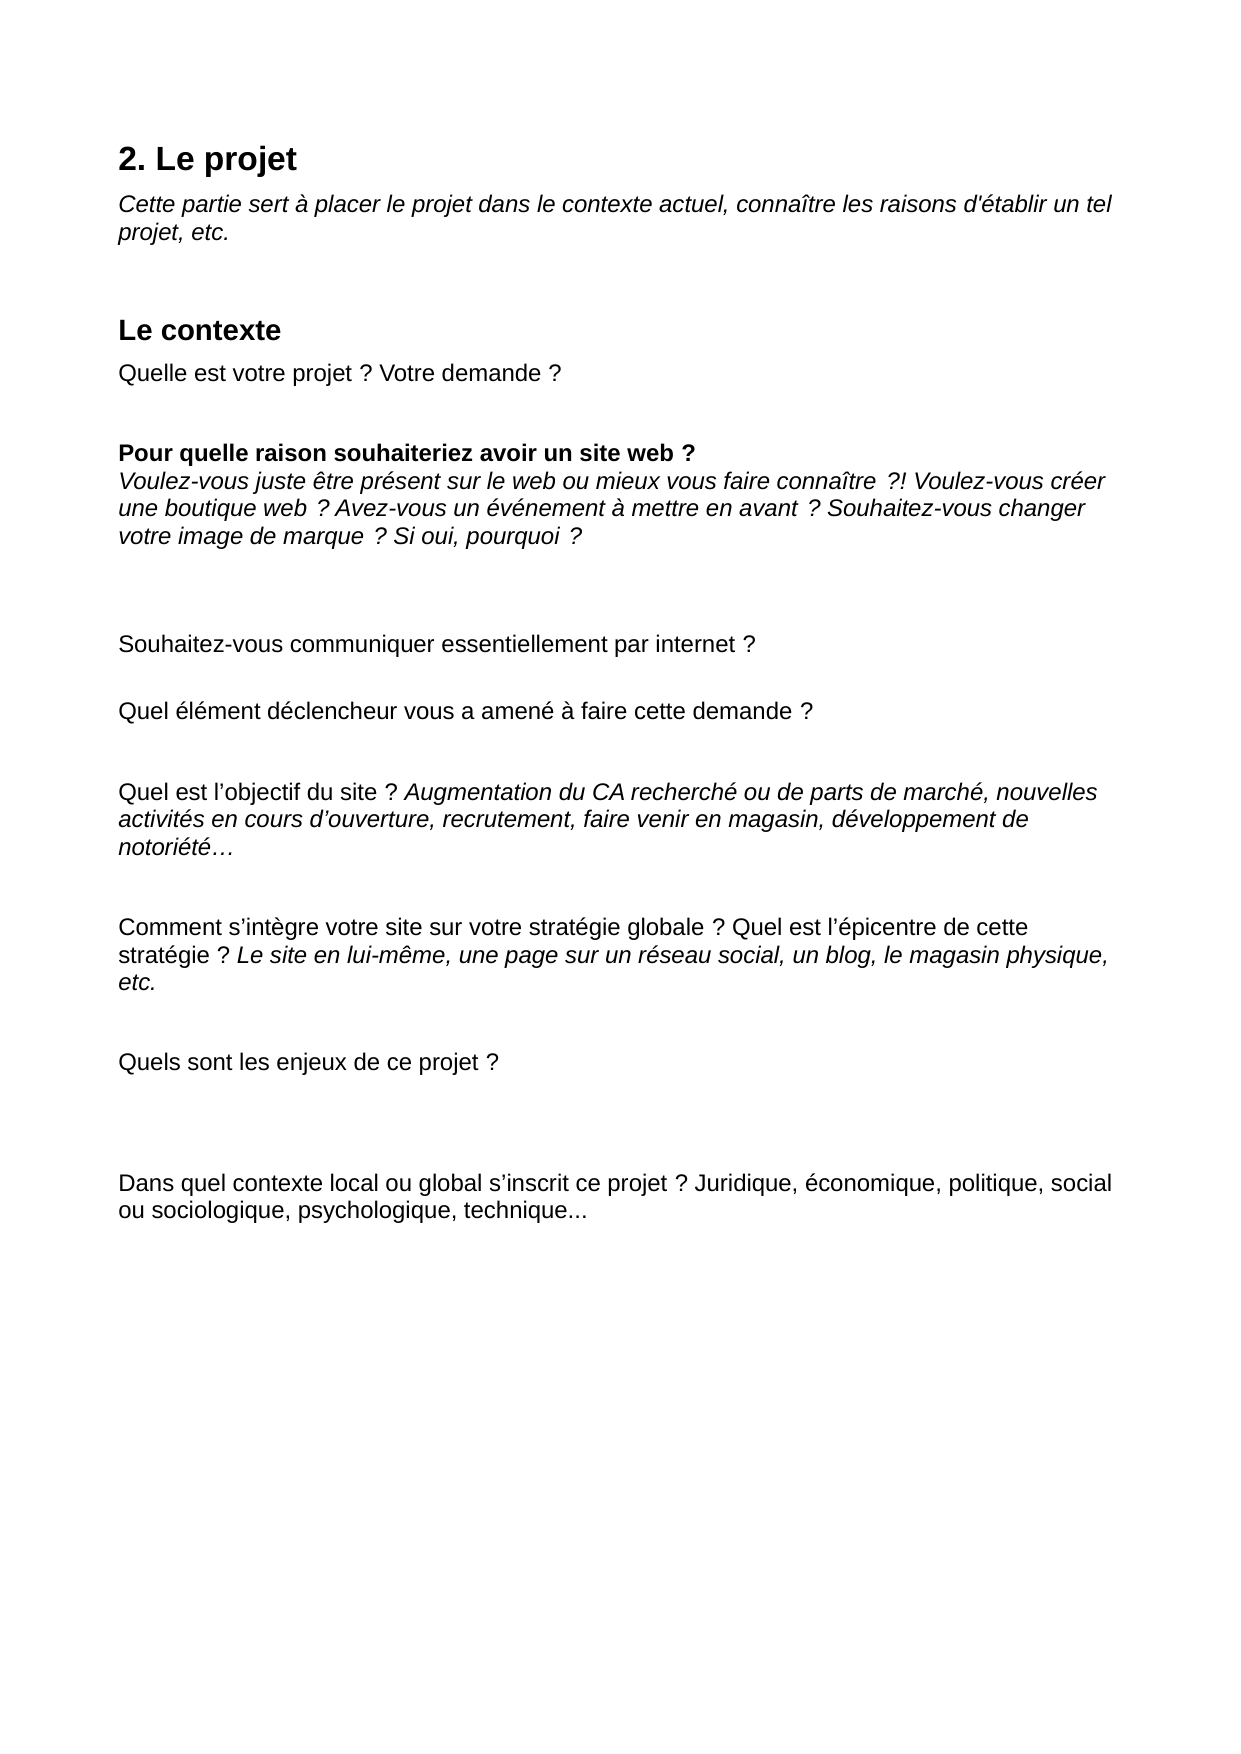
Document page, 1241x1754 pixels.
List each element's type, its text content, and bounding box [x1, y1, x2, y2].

subtitle Le contexte [118, 312, 1122, 346]
text Pour quelle raison souhaiteriez avoir un site web ? Voulez-vous juste être présent sur le web ou mieux vous faire connaître ?! Voulez-vous créer une boutique web ? Avez-vous un événement à mettre en avant ? Souhaitez-vous changer votre image de marque ? Si oui, pourquoi ? [118, 439, 1122, 549]
text Quel élément déclencheur vous a amené à faire cette demande ? [118, 670, 1122, 725]
subtitle 2. Le projet [118, 139, 1122, 178]
text Quels sont les enjeux de ce projet ? [118, 1048, 1122, 1076]
text Cette partie sert à placer le projet dans le contexte actuel, connaître les raisons d'établir un tel projet, etc. [118, 190, 1122, 245]
text Souhaitez-vous communiquer essentiellement par internet ? [118, 602, 1122, 657]
text Dans quel contexte local ou global s’inscrit ce projet ? Juridique, économique, politique, social ou sociologique, psychologique, technique... [118, 1169, 1122, 1224]
text Quelle est votre projet ? Votre demande ? [118, 359, 1122, 386]
text Comment s’intègre votre site sur votre stratégie globale ? Quel est l’épicentre de cette stratégie ? Le site en lui-même, une page sur un réseau social, un blog, le magasin physique, etc. [118, 913, 1122, 996]
text Quel est l’objectif du site ? Augmentation du CA recherché ou de parts de marché, nouvelles activités en cours d’ouverture, recrutement, faire venir en magasin, développement de notoriété… [118, 777, 1122, 860]
